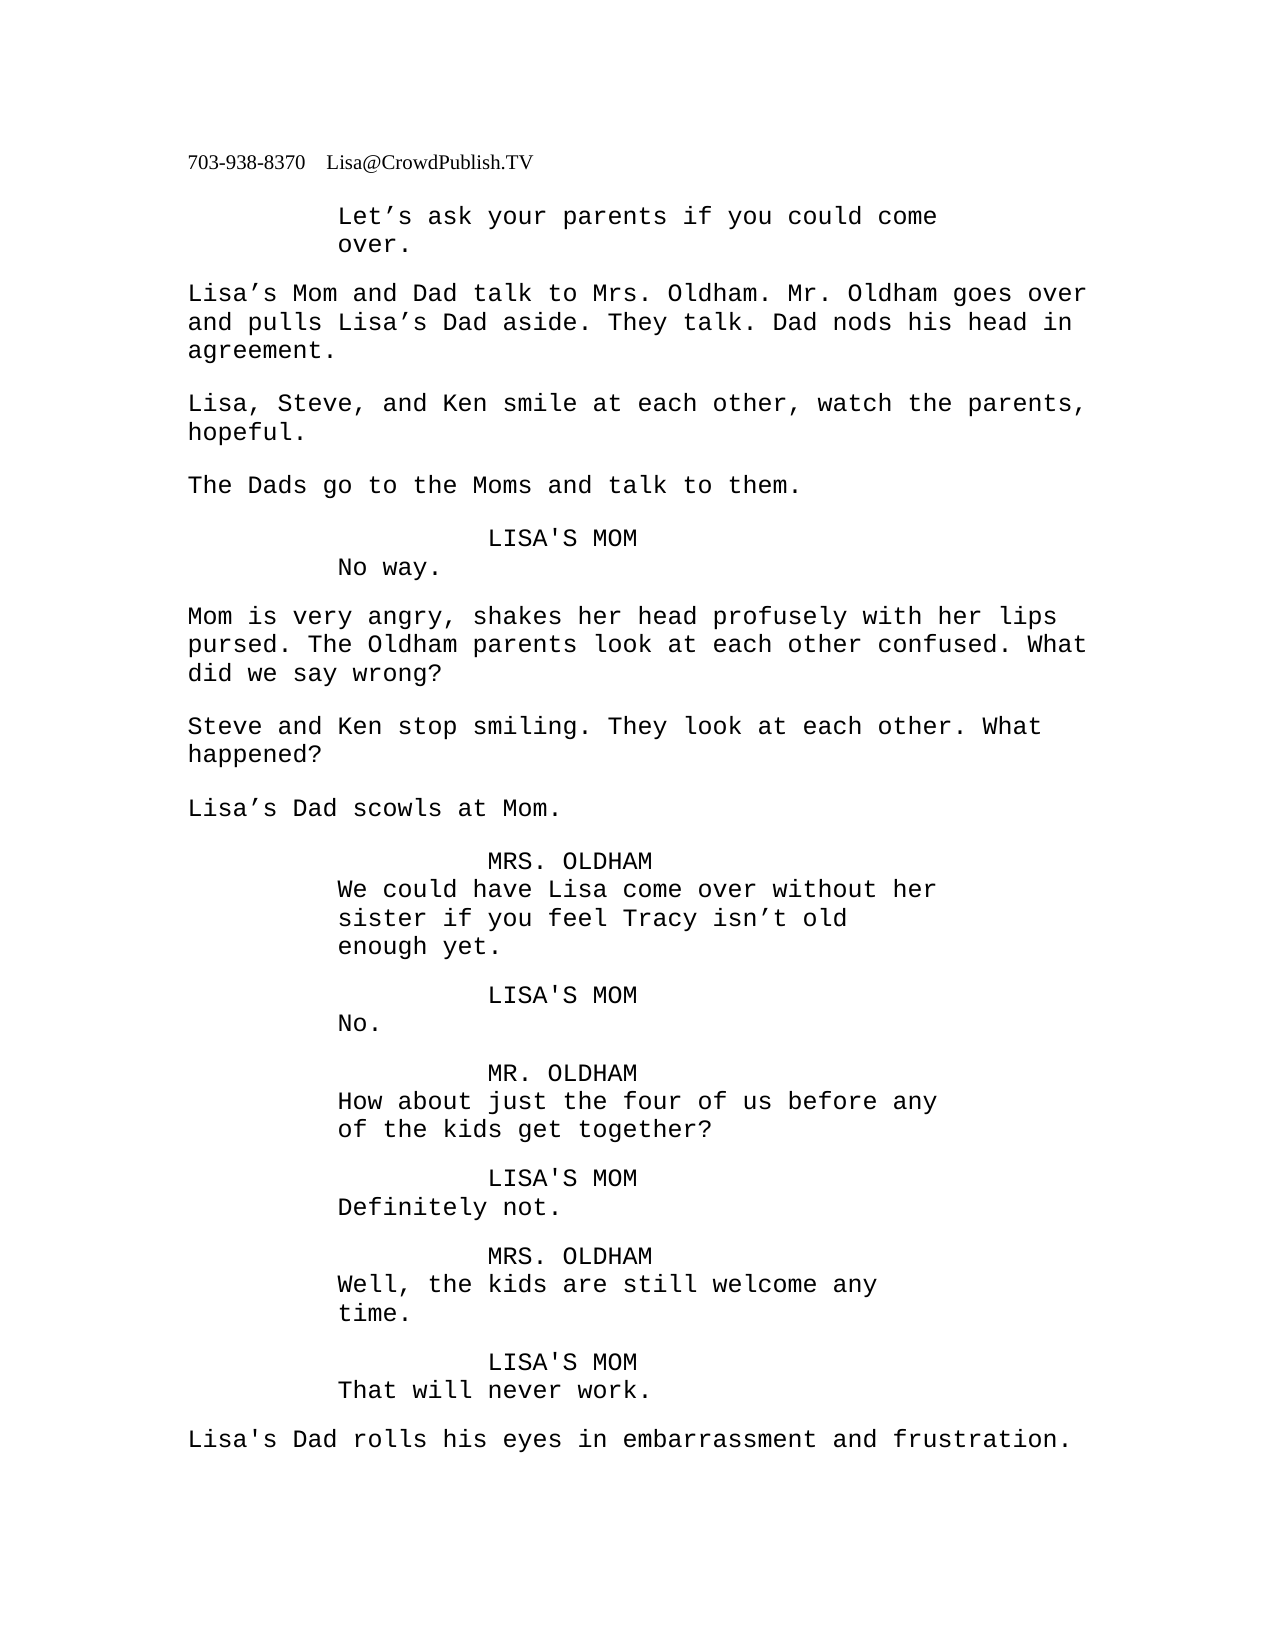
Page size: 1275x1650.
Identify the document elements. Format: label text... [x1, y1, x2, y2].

text LISA'S MOM [187, 1349, 1087, 1378]
text The Dads go to the Moms and talk to them. [187, 473, 1087, 501]
text That will never work. [337, 1378, 937, 1406]
text Lisa's Dad rolls his eyes in embarrassment and frustration. [187, 1427, 1087, 1455]
text How about just the four of us before any of the kids get together? [337, 1088, 937, 1145]
text No way. [337, 554, 937, 583]
text LISA'S MOM [187, 526, 1087, 554]
text MRS. OLDHAM [187, 1243, 1087, 1272]
text Steve and Ken stop smiling. They look at each other. What happened? [187, 713, 1087, 770]
text Definitely not. [337, 1194, 937, 1223]
text Lisa, Steve, and Ken smile at each other, watch the parents, hopeful. [187, 391, 1087, 448]
text Lisa’s Dad scowls at Mom. [187, 795, 1087, 823]
text Let’s ask your parents if you could come over. [337, 203, 937, 260]
text We could have Lisa come over without her sister if you feel Tracy isn’t old enough yet. [337, 877, 937, 962]
text MR. OLDHAM [187, 1060, 1087, 1088]
text LISA'S MOM [187, 983, 1087, 1011]
text Lisa’s Mom and Dad talk to Mrs. Oldham. Mr. Oldham goes over and pulls Lisa’s Dad aside. They talk. Dad nods his head in agreement. [187, 281, 1087, 366]
text Mom is very angry, shakes her head profusely with her lips pursed. The Oldham parents look at each other confused. What did we say wrong? [187, 603, 1087, 688]
text No. [337, 1011, 937, 1039]
text LISA'S MOM [187, 1166, 1087, 1194]
text MRS. OLDHAM [187, 848, 1087, 877]
text Well, the kids are still welcome any time. [337, 1272, 937, 1328]
